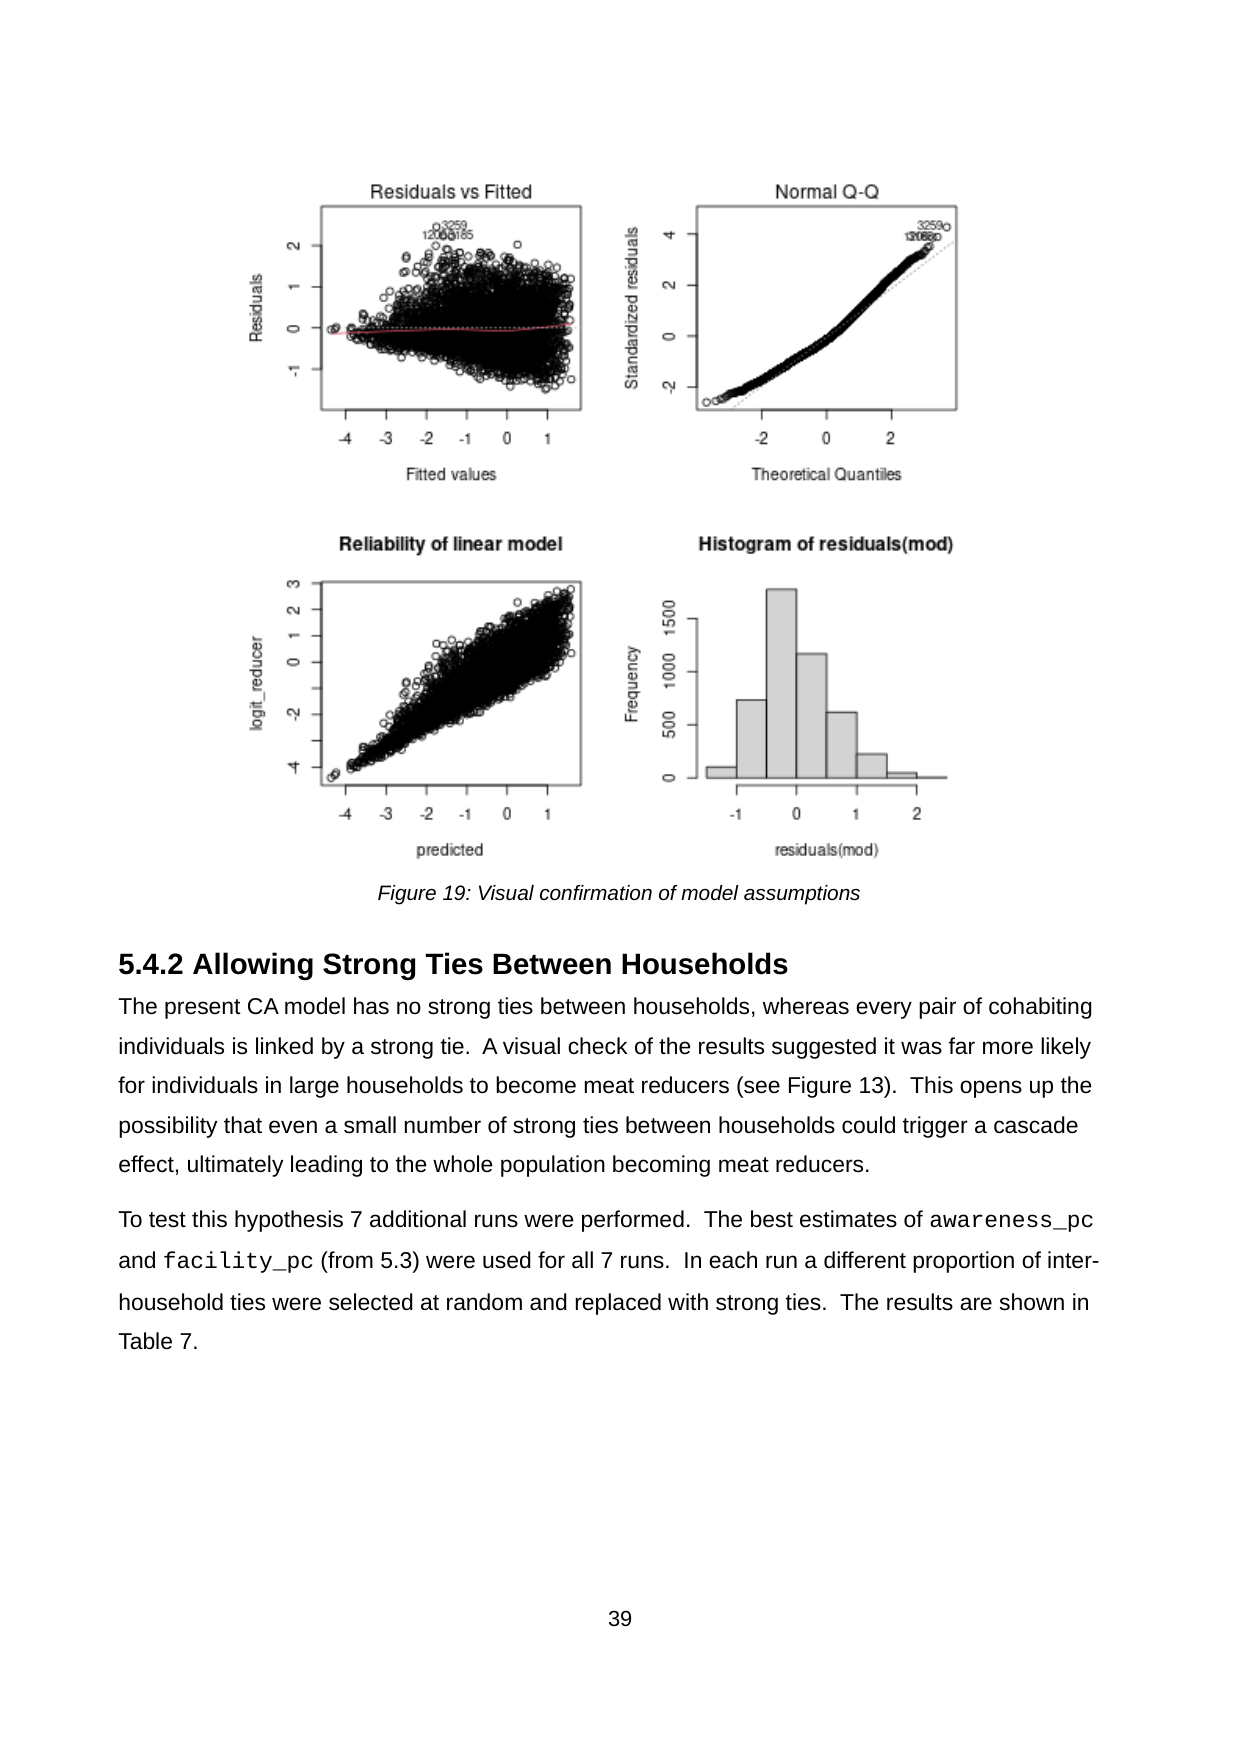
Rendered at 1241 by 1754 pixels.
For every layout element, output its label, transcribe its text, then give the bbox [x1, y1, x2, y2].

text Figure 19: Visual confirmation of model assumptions [245, 881, 995, 904]
subtitle Allowing Strong Ties Between Households [118, 947, 1122, 981]
text The present CA model has no strong ties between households, whereas every pair of cohabiting individuals is linked by a strong tie. A visual check of the results suggested it was far more likely for individuals in large households to become meat reducers (see Figure 13). This opens up the possibility that even a small number of strong ties between households could trigger a cascade effect, ultimately leading to the whole population becoming meat reducers. [118, 993, 1122, 1178]
picture [245, 130, 995, 881]
text To test this hypothesis 7 additional runs were performed. The best estimates of awareness_pc and facility_pc (from 5.3) were used for all 7 runs. In each run a different proportion of inter-household ties were selected at random and replaced with strong ties. The results are shown in Table 7. [118, 1206, 1122, 1354]
